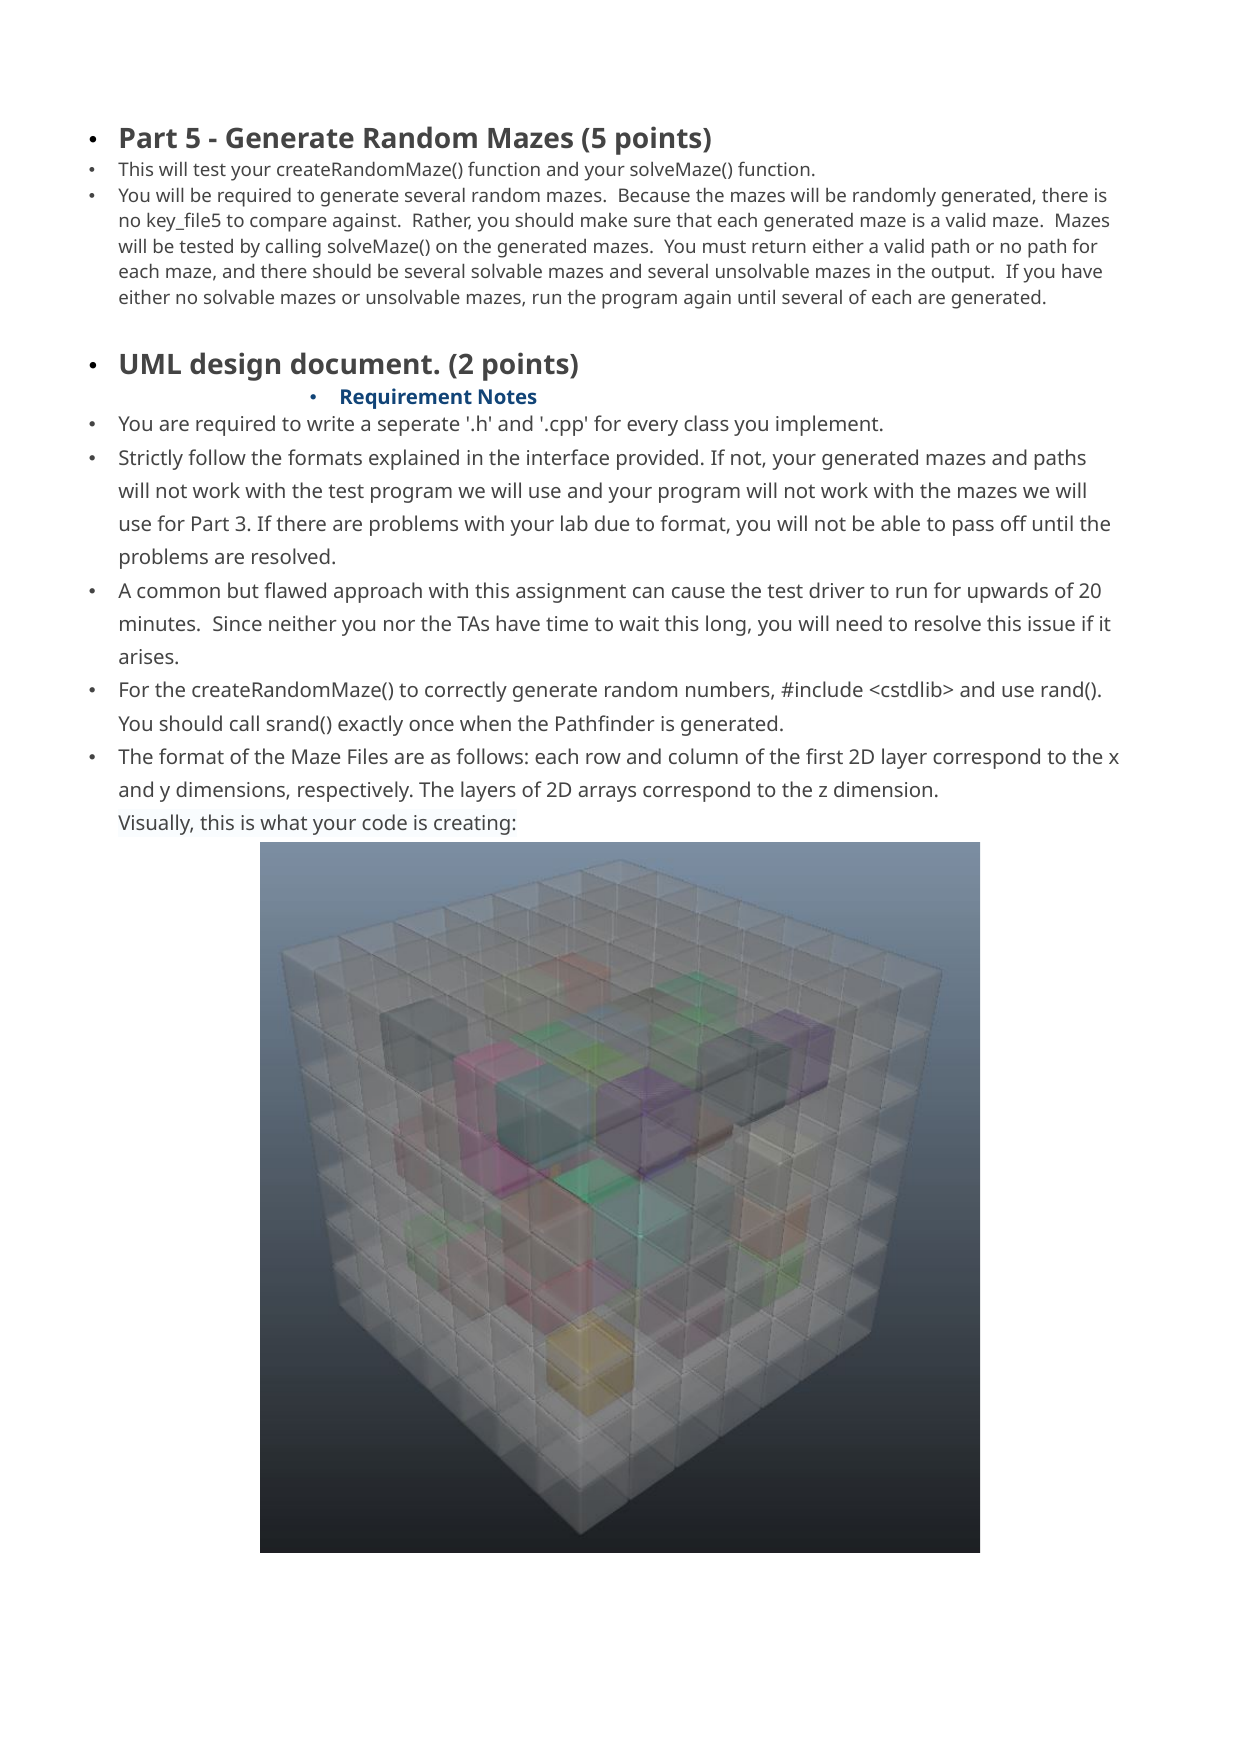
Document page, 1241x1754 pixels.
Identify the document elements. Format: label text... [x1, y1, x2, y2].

picture [260, 842, 980, 1553]
list Part 5 - Generate Random Mazes (5 points) [118, 118, 1122, 156]
subtitle Requirement Notes [309, 382, 1122, 410]
list A common but flawed approach with this assignment can cause the test driver to run for upwards of 20 minutes. Since neither you nor the TAs have time to wait this long, you will need to resolve this issue if it arises. [118, 576, 1122, 670]
list You will be required to generate several random mazes. Because the mazes will be randomly generated, there is no key_file5 to compare against. Rather, you should make sure that each generated maze is a valid maze. Mazes will be tested by calling solveMaze() on the generated mazes. You must return either a valid path or no path for each maze, and there should be several solvable mazes and several unsolvable mazes in the output. If you have either no solvable mazes or unsolvable mazes, run the program again until several of each are generated. [118, 182, 1122, 309]
text Visually, this is what your code is creating: [118, 809, 1122, 837]
list Strictly follow the formats explained in the interface provided. If not, your generated mazes and paths will not work with the test program we will use and your program will not work with the mazes we will use for Part 3. If there are problems with your lab due to format, you will not be able to pass off until the problems are resolved. [118, 443, 1122, 571]
list This will test your createRandomMaze() function and your solveMaze() function. [118, 156, 1122, 182]
list For the createRandomMaze() to correctly generate random numbers, #include <cstdlib> and use rand(). You should call srand() exactly once when the Pathfinder is generated. [118, 676, 1122, 737]
list You are required to write a seperate '.h' and '.cpp' for every class you implement. [118, 410, 1122, 438]
list UML design document. (2 points) [118, 344, 1122, 382]
list The format of the Maze Files are as follows: each row and column of the first 2D layer correspond to the x and y dimensions, respectively. The layers of 2D arrays correspond to the z dimension. [118, 742, 1122, 803]
